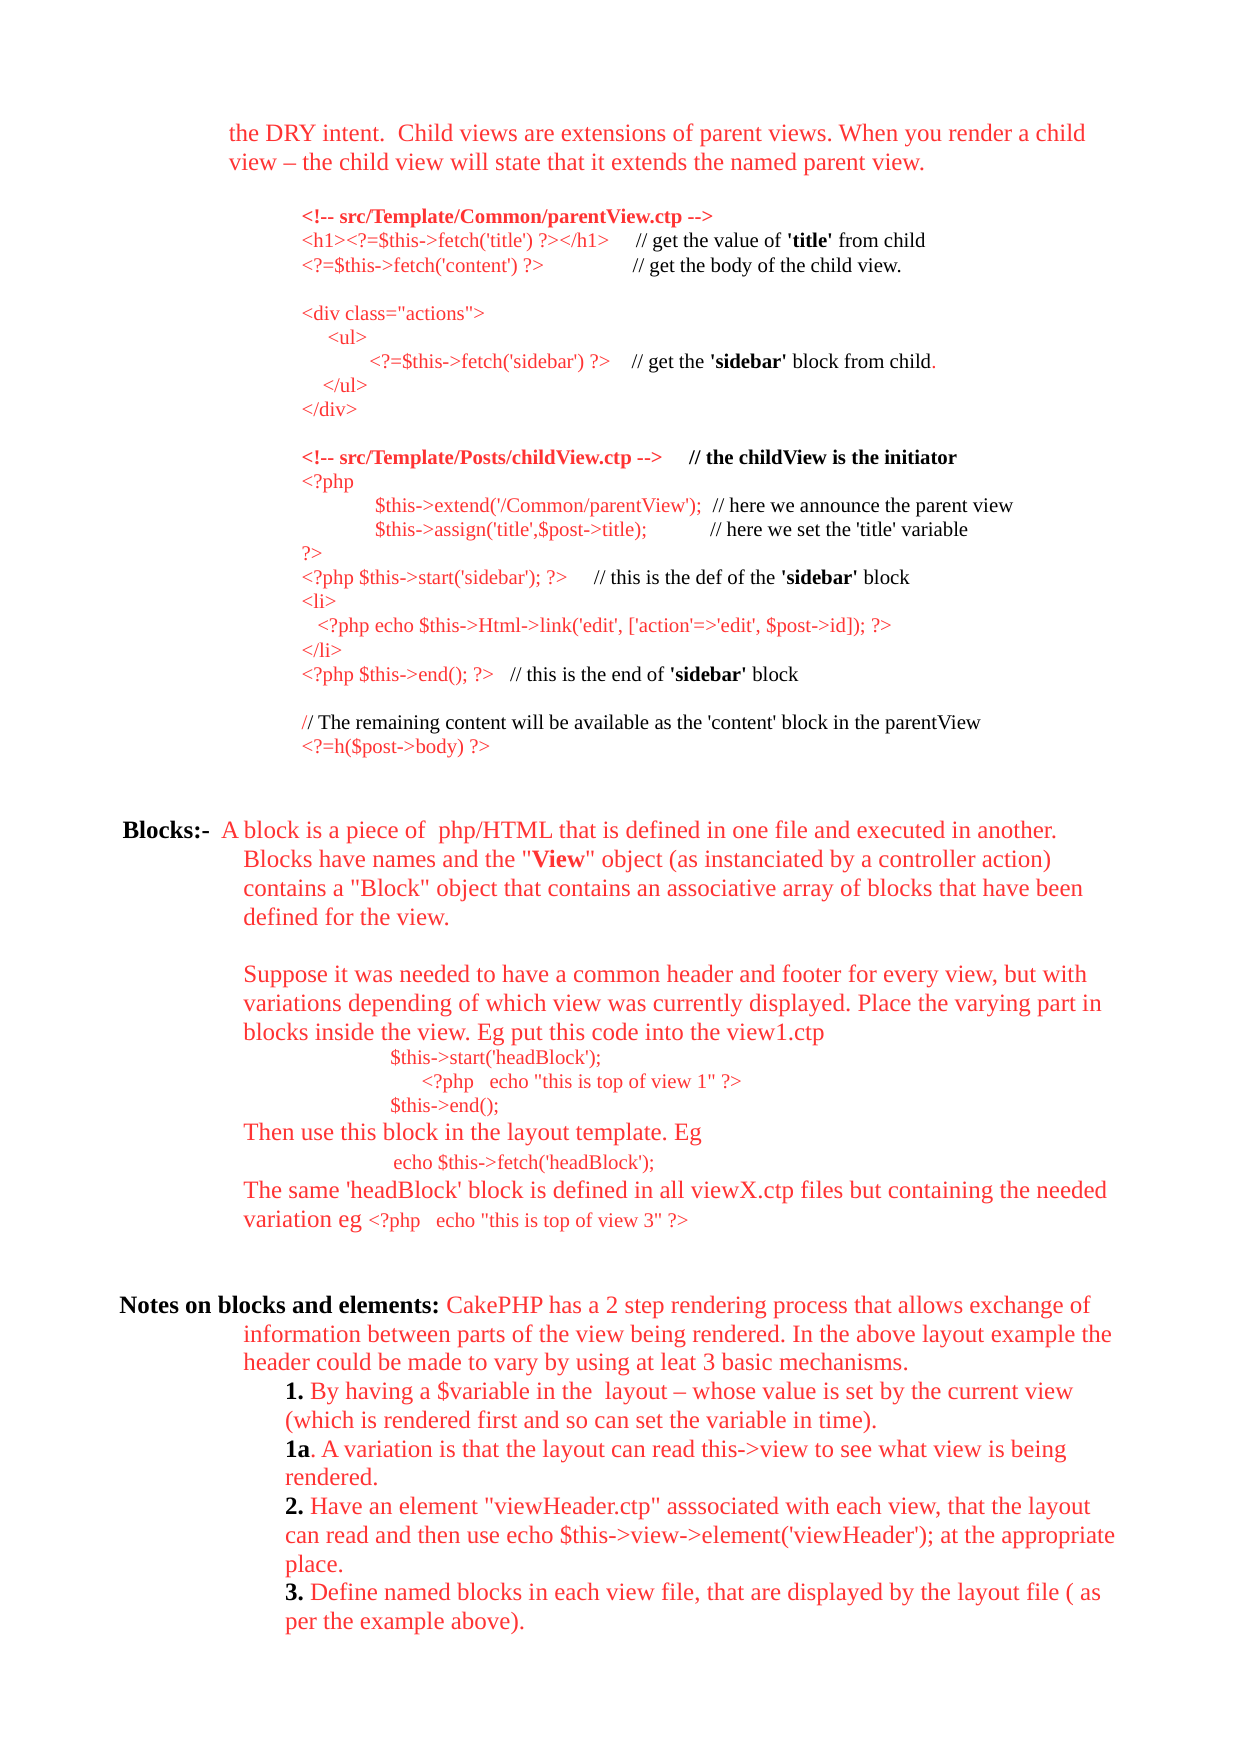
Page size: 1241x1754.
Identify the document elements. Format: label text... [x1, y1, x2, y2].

text <li> [301, 589, 1122, 613]
text 3. Define named blocks in each view file, that are displayed by the layout file ( as per the example above). [285, 1577, 1122, 1635]
text Blocks:- A block is a piece of php/HTML that is defined in one file and executed in another. Blocks have names and the "View" object (as instanciated by a controller action) contains a "Block" object that contains an associative array of blocks that have been defined for the view. [122, 815, 1122, 930]
text Suppose it was needed to have a common header and footer for every view, but with variations depending of which view was currently displayed. Place the varying part in blocks inside the view. Eg put this code into the view1.ctp [243, 959, 1122, 1045]
text <ul> [301, 325, 1122, 349]
text <?php echo "this is top of view 1" ?> [243, 1069, 1122, 1093]
text 1. By having a $variable in the layout – whose value is set by the current view (which is rendered first and so can set the variable in time). [285, 1376, 1122, 1434]
text The same 'headBlock' block is defined in all viewX.ctp files but containing the needed variation eg <?php echo "this is top of view 3" ?> [243, 1175, 1122, 1232]
text <!-- src/Template/Posts/childView.ctp --> // the childView is the initiator [301, 445, 1122, 469]
text <?php $this->end(); ?> // this is the end of 'sidebar' block [301, 662, 1122, 686]
text </div> [301, 397, 1122, 421]
text $this->end(); [243, 1093, 1122, 1117]
text <?=$this->fetch('content') ?> // get the body of the child view. [301, 252, 1122, 277]
text <!-- src/Template/Common/parentView.ctp --> [301, 204, 1122, 228]
text $this->extend('/Common/parentView'); // here we announce the parent view [301, 493, 1122, 517]
text <?php $this->start('sidebar'); ?> // this is the def of the 'sidebar' block [301, 565, 1122, 589]
text <h1><?=$this->fetch('title') ?></h1> // get the value of 'title' from child [301, 228, 1122, 252]
text <?php [301, 469, 1122, 493]
text echo $this->fetch('headBlock'); [243, 1146, 1122, 1175]
text <?php echo $this->Html->link('edit', ['action'=>'edit', $post->id]); ?> [301, 613, 1122, 637]
text // The remaining content will be available as the 'content' block in the parentView [301, 710, 1122, 734]
text ?> [301, 541, 1122, 565]
text 2. Have an element "viewHeader.ctp" asssociated with each view, that the layout can read and then use echo $this->view->element('viewHeader'); at the appropriate place. [285, 1491, 1122, 1577]
text <?=h($post->body) ?> [301, 734, 1122, 758]
text $this->start('headBlock'); [243, 1045, 1122, 1069]
text <div class="actions"> [301, 301, 1122, 325]
text </li> [301, 637, 1122, 662]
text the DRY intent. Child views are extensions of parent views. When you render a child view – the child view will state that it extends the named parent view. [118, 118, 1122, 176]
text $this->assign('title',$post->title); // here we set the 'title' variable [301, 517, 1122, 541]
text Notes on blocks and elements: CakePHP has a 2 step rendering process that allows exchange of information between parts of the view being rendered. In the above layout example the header could be made to vary by using at leat 3 basic mechanisms. [119, 1290, 1122, 1376]
text <?=$this->fetch('sidebar') ?> // get the 'sidebar' block from child. [301, 349, 1122, 373]
text 1a. A variation is that the layout can read this->view to see what view is being rendered. [285, 1434, 1122, 1491]
text Then use this block in the layout template. Eg [243, 1117, 1122, 1146]
text </ul> [301, 373, 1122, 397]
